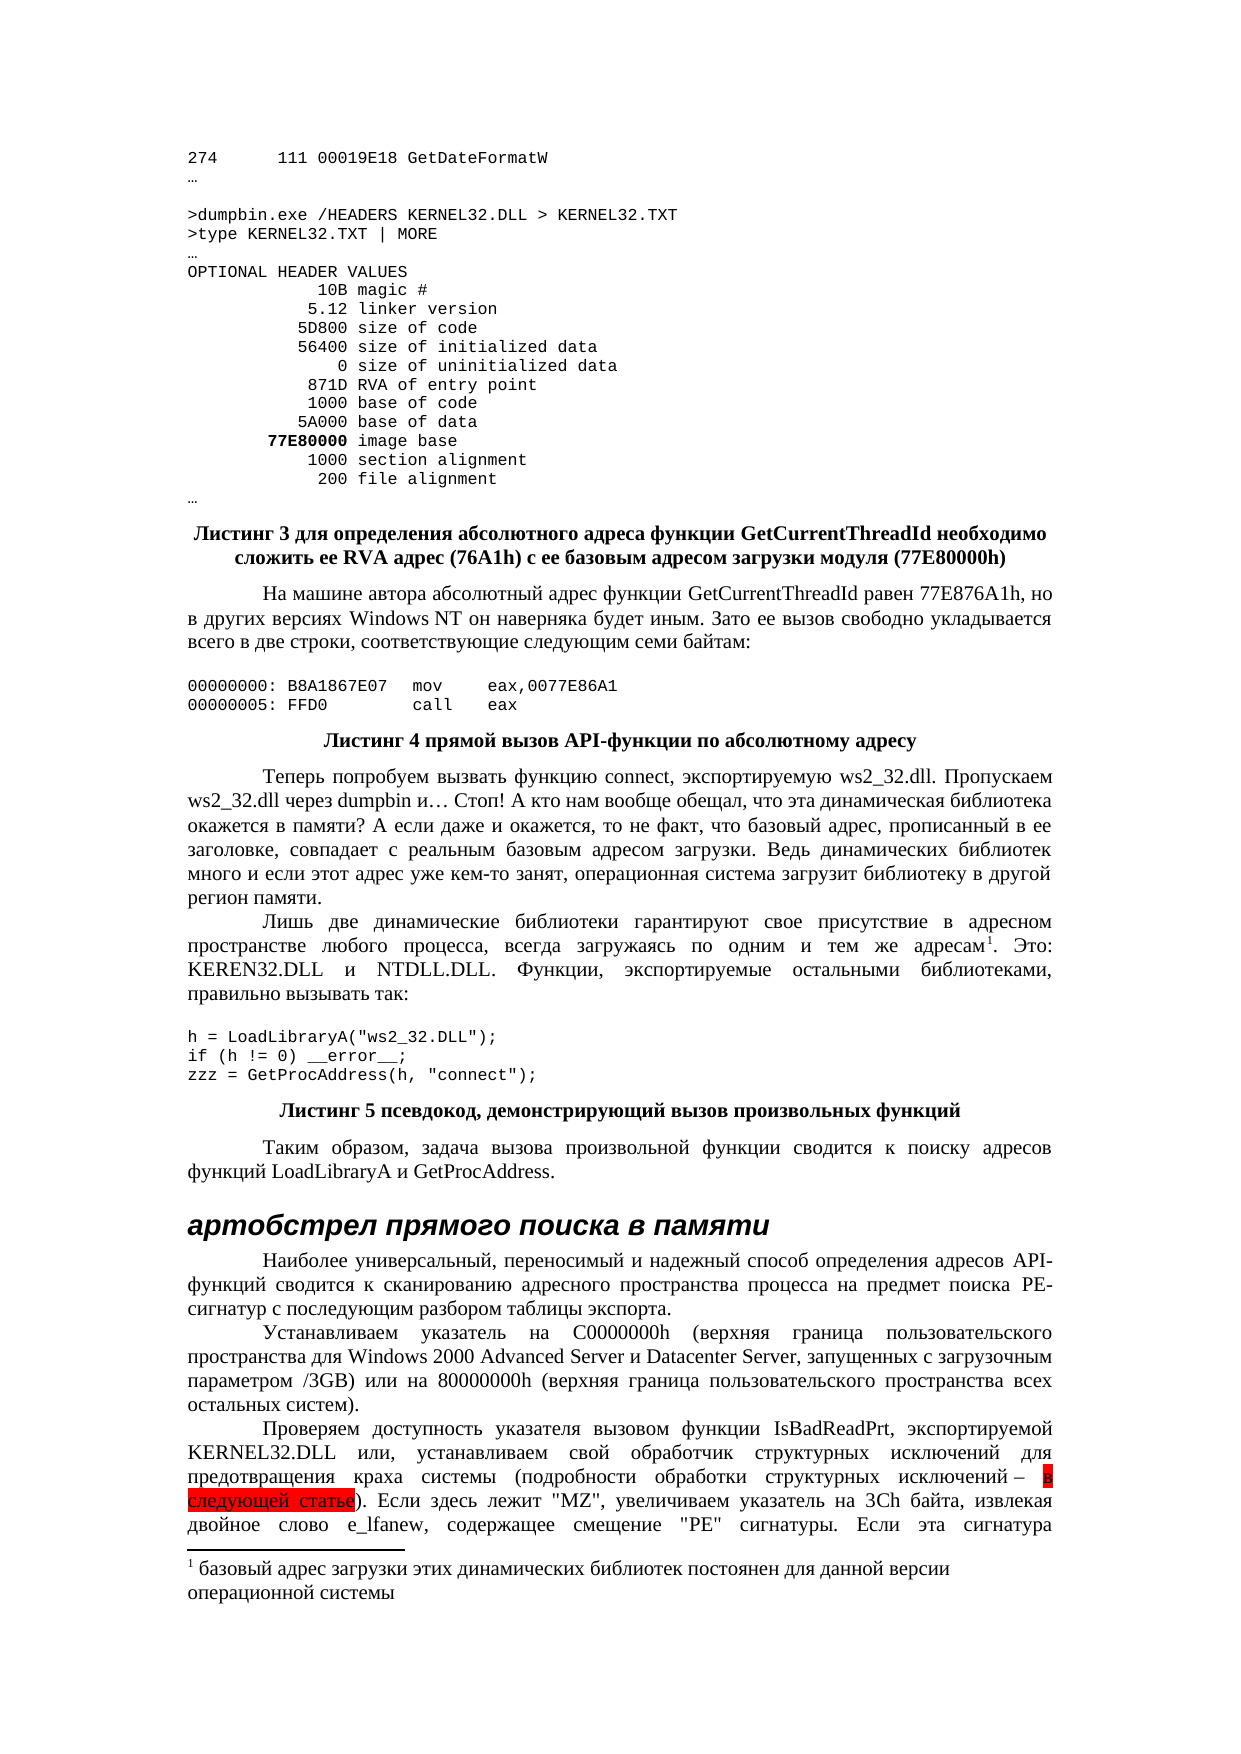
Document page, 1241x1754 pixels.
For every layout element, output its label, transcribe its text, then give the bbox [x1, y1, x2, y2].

text 10B magic # [187, 282, 1053, 301]
text h = LoadLibraryA("ws2_32.DLL"); [187, 1029, 1053, 1048]
text >dumpbin.exe /HEADERS KERNEL32.DLL > KERNEL32.TXT [187, 207, 1053, 225]
text … [187, 169, 1053, 188]
text 56400 size of initialized data [187, 338, 1053, 357]
text 00000000: B8A1867E07 mov eax,0077E86A1 [187, 678, 1053, 696]
text базовый адрес загрузки этих динамических библиотек постоянен для данной версии операционной системы [187, 1556, 1053, 1604]
text Листинг 3 для определения абсолютного адреса функции GetCurrentThreadId необходимо сложить ее RVA адрес (76A1h) с ее базовым адресом загрузки модуля (77E80000h) [187, 521, 1053, 569]
text … [187, 489, 1053, 508]
text Наиболее универсальный, переносимый и надежный способ определения адресов API-функций сводится к сканированию адресного пространства процесса на предмет поиска PE-сигнатур с последующим разбором таблицы экспорта. [187, 1248, 1053, 1320]
text 0 size of uninitialized data [187, 357, 1053, 376]
text OPTIONAL HEADER VALUES [187, 263, 1053, 282]
text Листинг 5 псевдокод, демонстрирующий вызов произвольных функций [187, 1098, 1053, 1122]
text На машине автора абсолютный адрес функции GetCurrentThreadId равен 77E876A1h, но в других версиях Windows NT он наверняка будет иным. Зато ее вызов свободно укладывается всего в две строки, соответствующие следующим семи байтам: [187, 581, 1053, 653]
text >type KERNEL32.TXT | MORE [187, 225, 1053, 244]
text 77E80000 image base [187, 433, 1053, 452]
text 1000 base of code [187, 395, 1053, 414]
text 5D800 size of code [187, 320, 1053, 338]
text zzz = GetProcAddress(h, "connect"); [187, 1067, 1053, 1086]
text Таким образом, задача вызова произвольной функции сводится к поиску адресов функций LoadLibraryA и GetProcAddress. [187, 1135, 1053, 1183]
text Проверяем доступность указателя вызовом функции IsBadReadPrt, экспортируемой KERNEL32.DLL или, устанавливаем свой обработчик структурных исключений для предотвращения краха системы (подробности обработки структурных исключений – в следующей статье). Если здесь лежит "MZ", увеличиваем указатель на 3Ch байта, извлекая двойное слово e_lfanew, содержащее смещение "PE" сигнатуры. Если эта сигнатура [187, 1416, 1053, 1536]
text Теперь попробуем вызвать функцию connect, экспортируемую ws2_32.dll. Пропускаем ws2_32.dll через dumpbin и… Стоп! А кто нам вообще обещал, что эта динамическая библиотека окажется в памяти? А если даже и окажется, то не факт, что базовый адрес, прописанный в ее заголовке, совпадает с реальным базовым адресом загрузки. Ведь динамических библиотек много и если этот адрес уже кем-то занят, операционная система загрузит библиотеку в другой регион памяти. [187, 764, 1053, 909]
text 5A000 base of data [187, 414, 1053, 433]
text … [187, 244, 1053, 263]
text 5.12 linker version [187, 301, 1053, 320]
text 871D RVA of entry point [187, 376, 1053, 395]
text if (h != 0) __error__; [187, 1048, 1053, 1067]
text 200 file alignment [187, 471, 1053, 489]
text Листинг 4 прямой вызов API-функции по абсолютному адресу [187, 728, 1053, 752]
text Устанавливаем указатель на C0000000h (верхняя граница пользовательского пространства для Windows 2000 Advanced Server и Datacenter Server, запущенных с загрузочным параметром /3GB) или на 80000000h (верхняя граница пользовательского пространства всех остальных систем). [187, 1320, 1053, 1416]
text Лишь две динамические библиотеки гарантируют свое присутствие в адресном пространстве любого процесса, всегда загружаясь по одним и тем же адресам. Это: KEREN32.DLL и NTDLL.DLL. Функции, экспортируемые остальными библиотеками, правильно вызывать так: [187, 909, 1053, 1005]
text 00000005: FFD0 call eax [187, 696, 1053, 715]
text 274 111 00019E18 GetDateFormatW [187, 150, 1053, 169]
subtitle артобстрел прямого поиска в памяти [187, 1208, 1053, 1241]
text 1000 section alignment [187, 452, 1053, 471]
